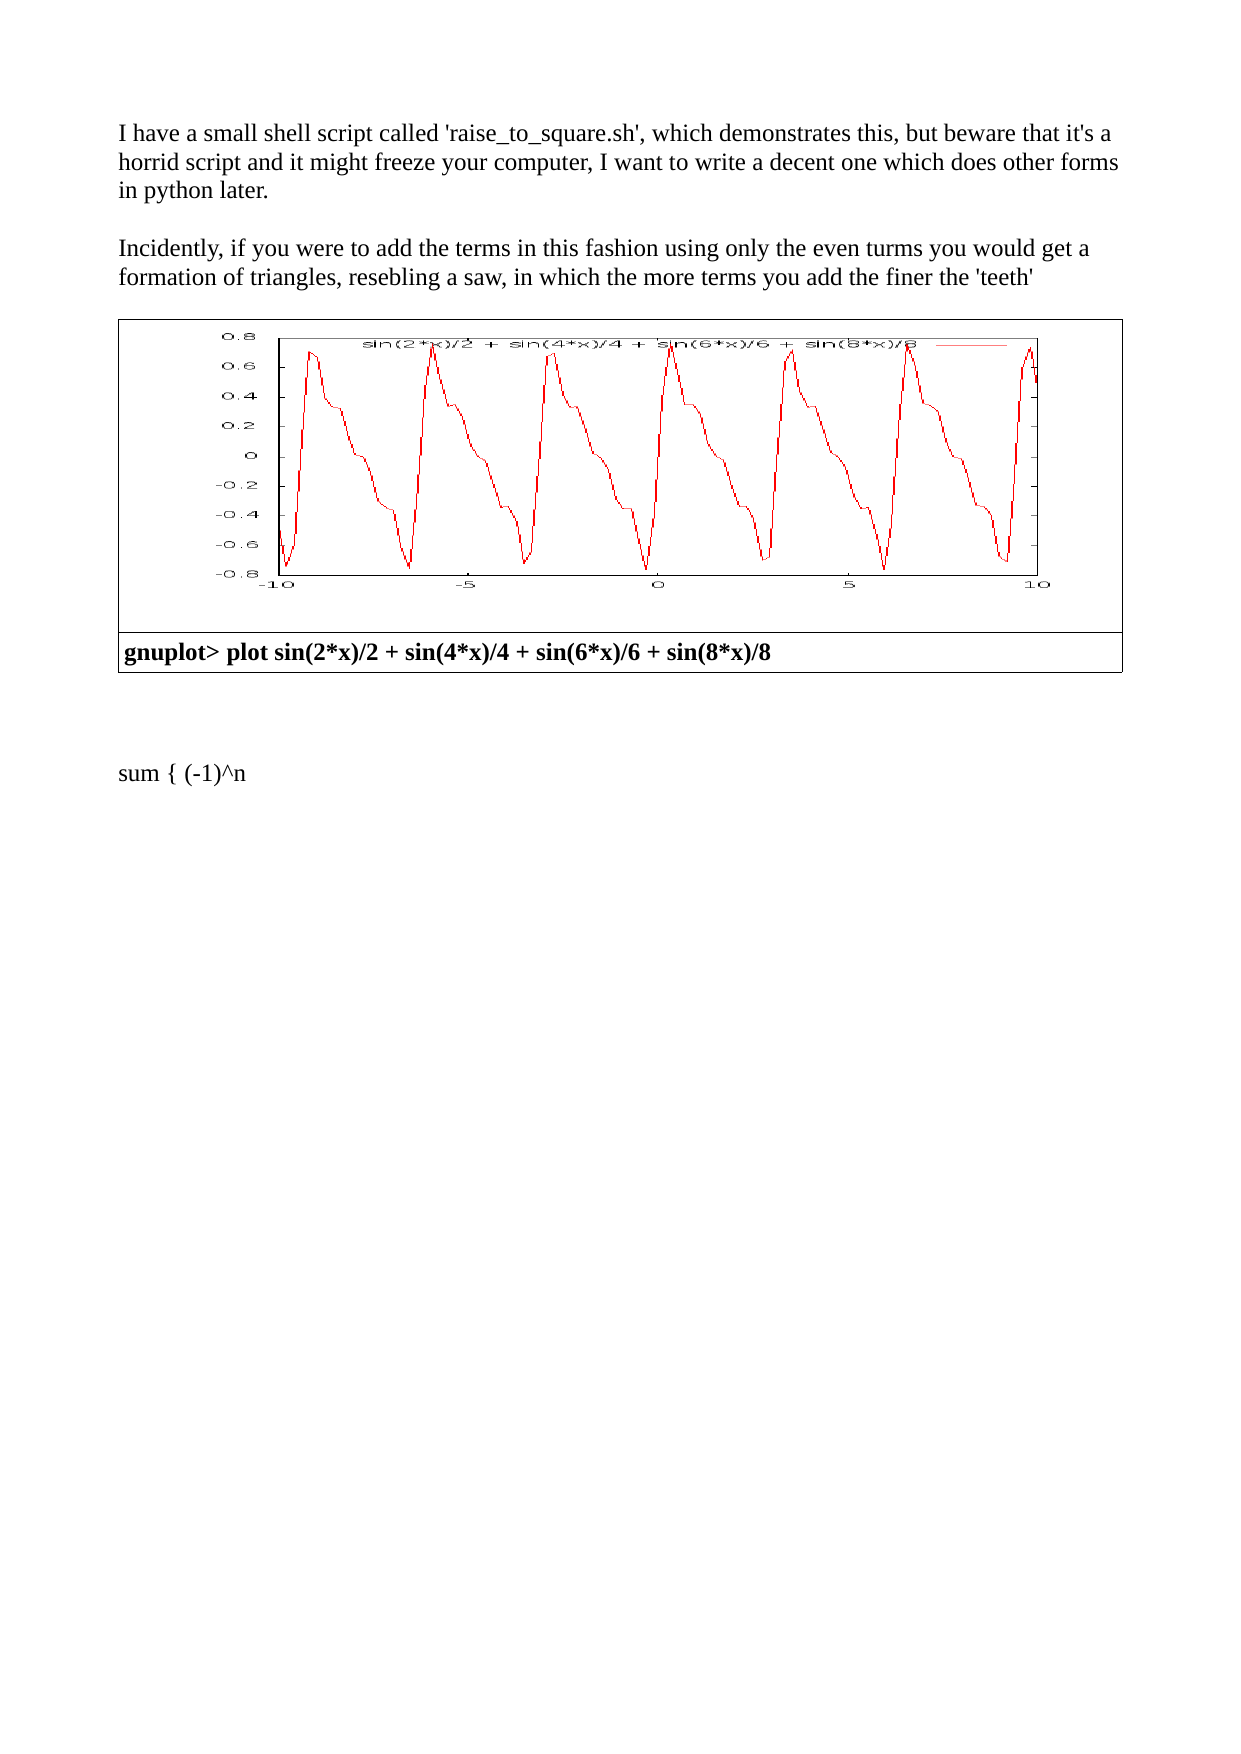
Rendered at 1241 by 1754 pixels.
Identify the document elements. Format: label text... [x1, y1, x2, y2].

table_cell gnuplot> plot sin(2*x)/2 + sin(4*x)/4 + sin(6*x)/6 + sin(8*x)/8 [119, 633, 1122, 672]
table_header [119, 320, 1122, 632]
text I have a small shell script called 'raise_to_square.sh', which demonstrates this, but beware that it's a horrid script and it might freeze your computer, I want to write a decent one which does other forms in python later. [118, 118, 1122, 204]
picture [161, 325, 1079, 597]
text sum { (-1)^n [118, 758, 1122, 787]
text Incidently, if you were to add the terms in this fashion using only the even turms you would get a formation of triangles, resebling a saw, in which the more terms you add the finer the 'teeth' [118, 233, 1122, 291]
